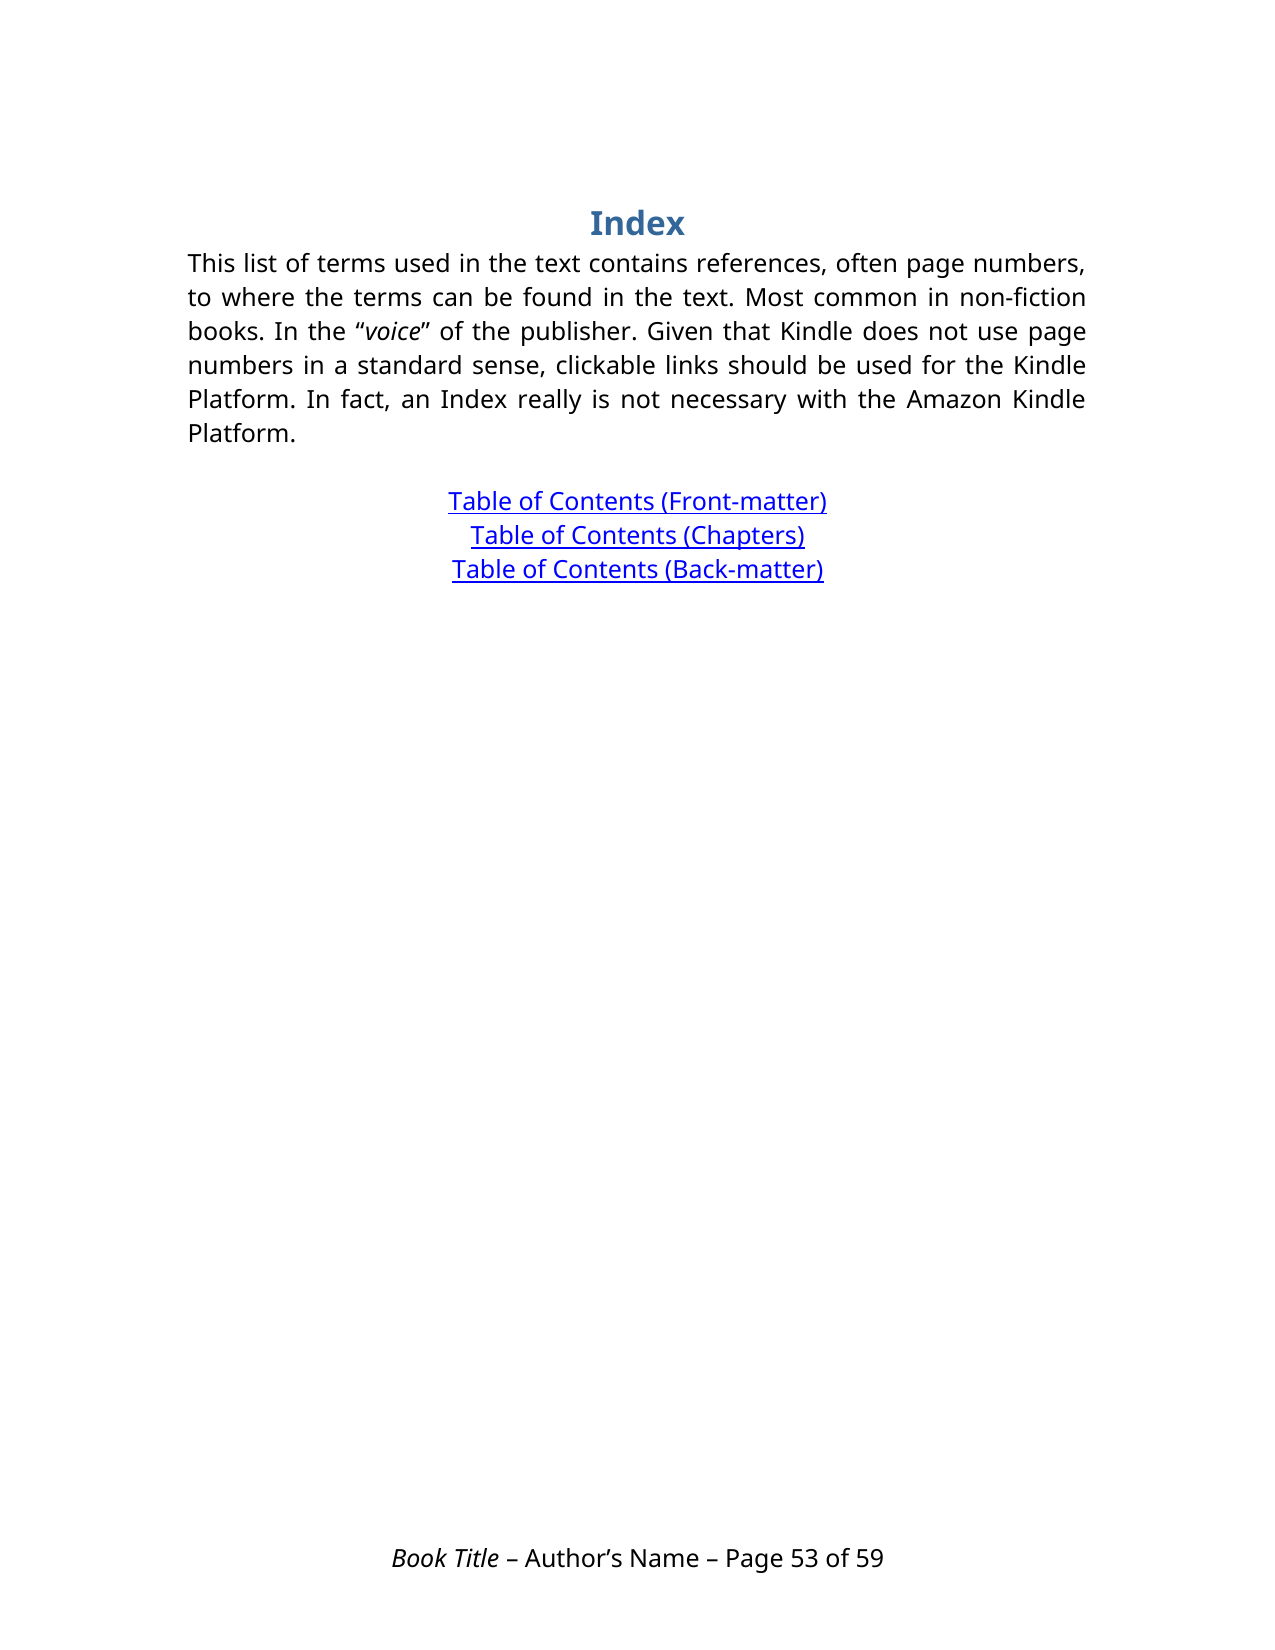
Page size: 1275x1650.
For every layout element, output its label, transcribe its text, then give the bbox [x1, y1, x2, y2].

text This list of terms used in the text contains references, often page numbers, to where the terms can be found in the text. Most common in non-fiction books. In the “voice” of the publisher. Given that Kindle does not use page numbers in a standard sense, clickable links should be used for the Kindle Platform. In fact, an Index really is not necessary with the Amazon Kindle Platform. [187, 245, 1087, 450]
text Table of Contents (Back-matter) [187, 552, 1087, 586]
text Table of Contents (Chapters) [187, 518, 1087, 552]
subtitle Index [187, 200, 1087, 245]
text Table of Contents (Front-matter) [187, 484, 1087, 518]
